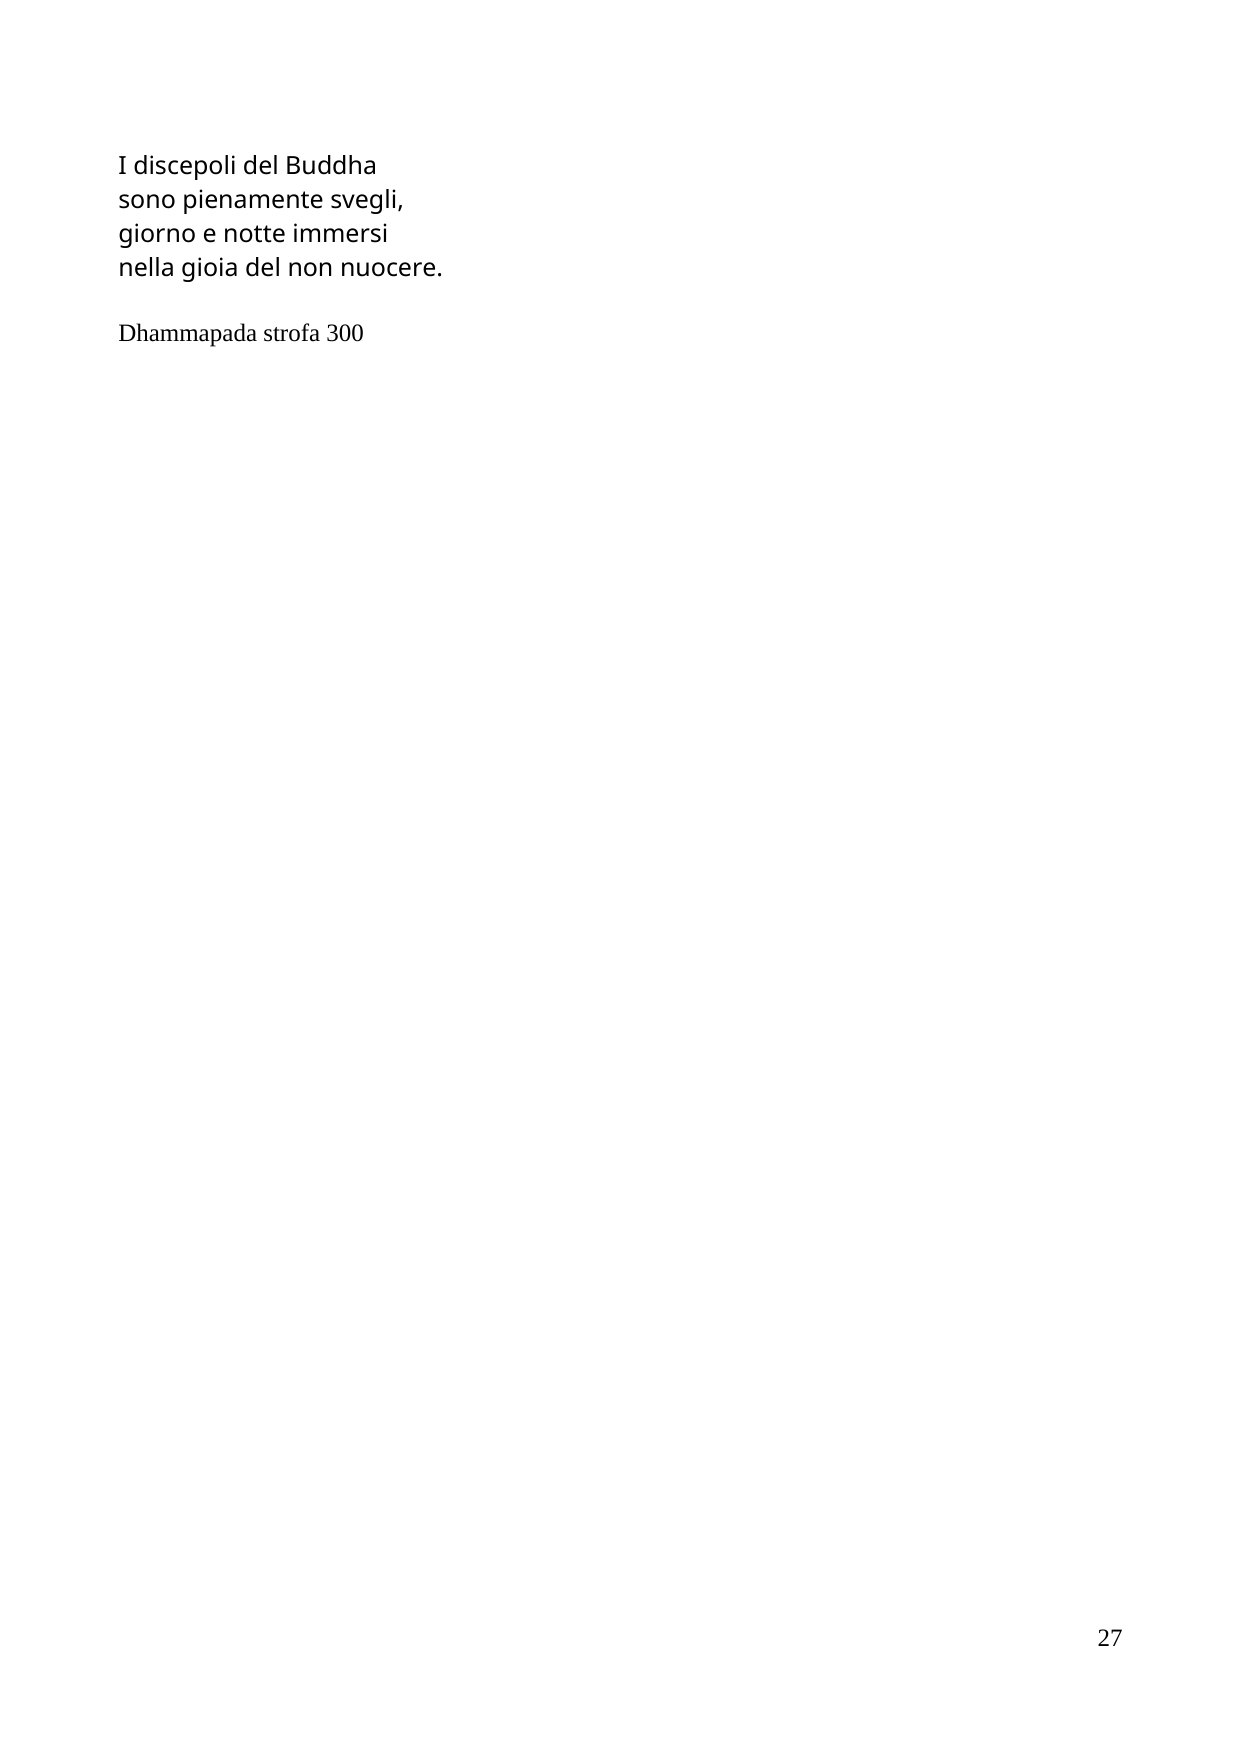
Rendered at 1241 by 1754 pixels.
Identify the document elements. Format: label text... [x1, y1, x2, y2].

text nella gioia del non nuocere. [118, 250, 1122, 284]
text giorno e notte immersi [118, 216, 1122, 250]
text Dhammapada strofa 300 [118, 318, 1122, 347]
text sono pienamente svegli, [118, 182, 1122, 216]
text I discepoli del Buddha [118, 148, 1122, 182]
